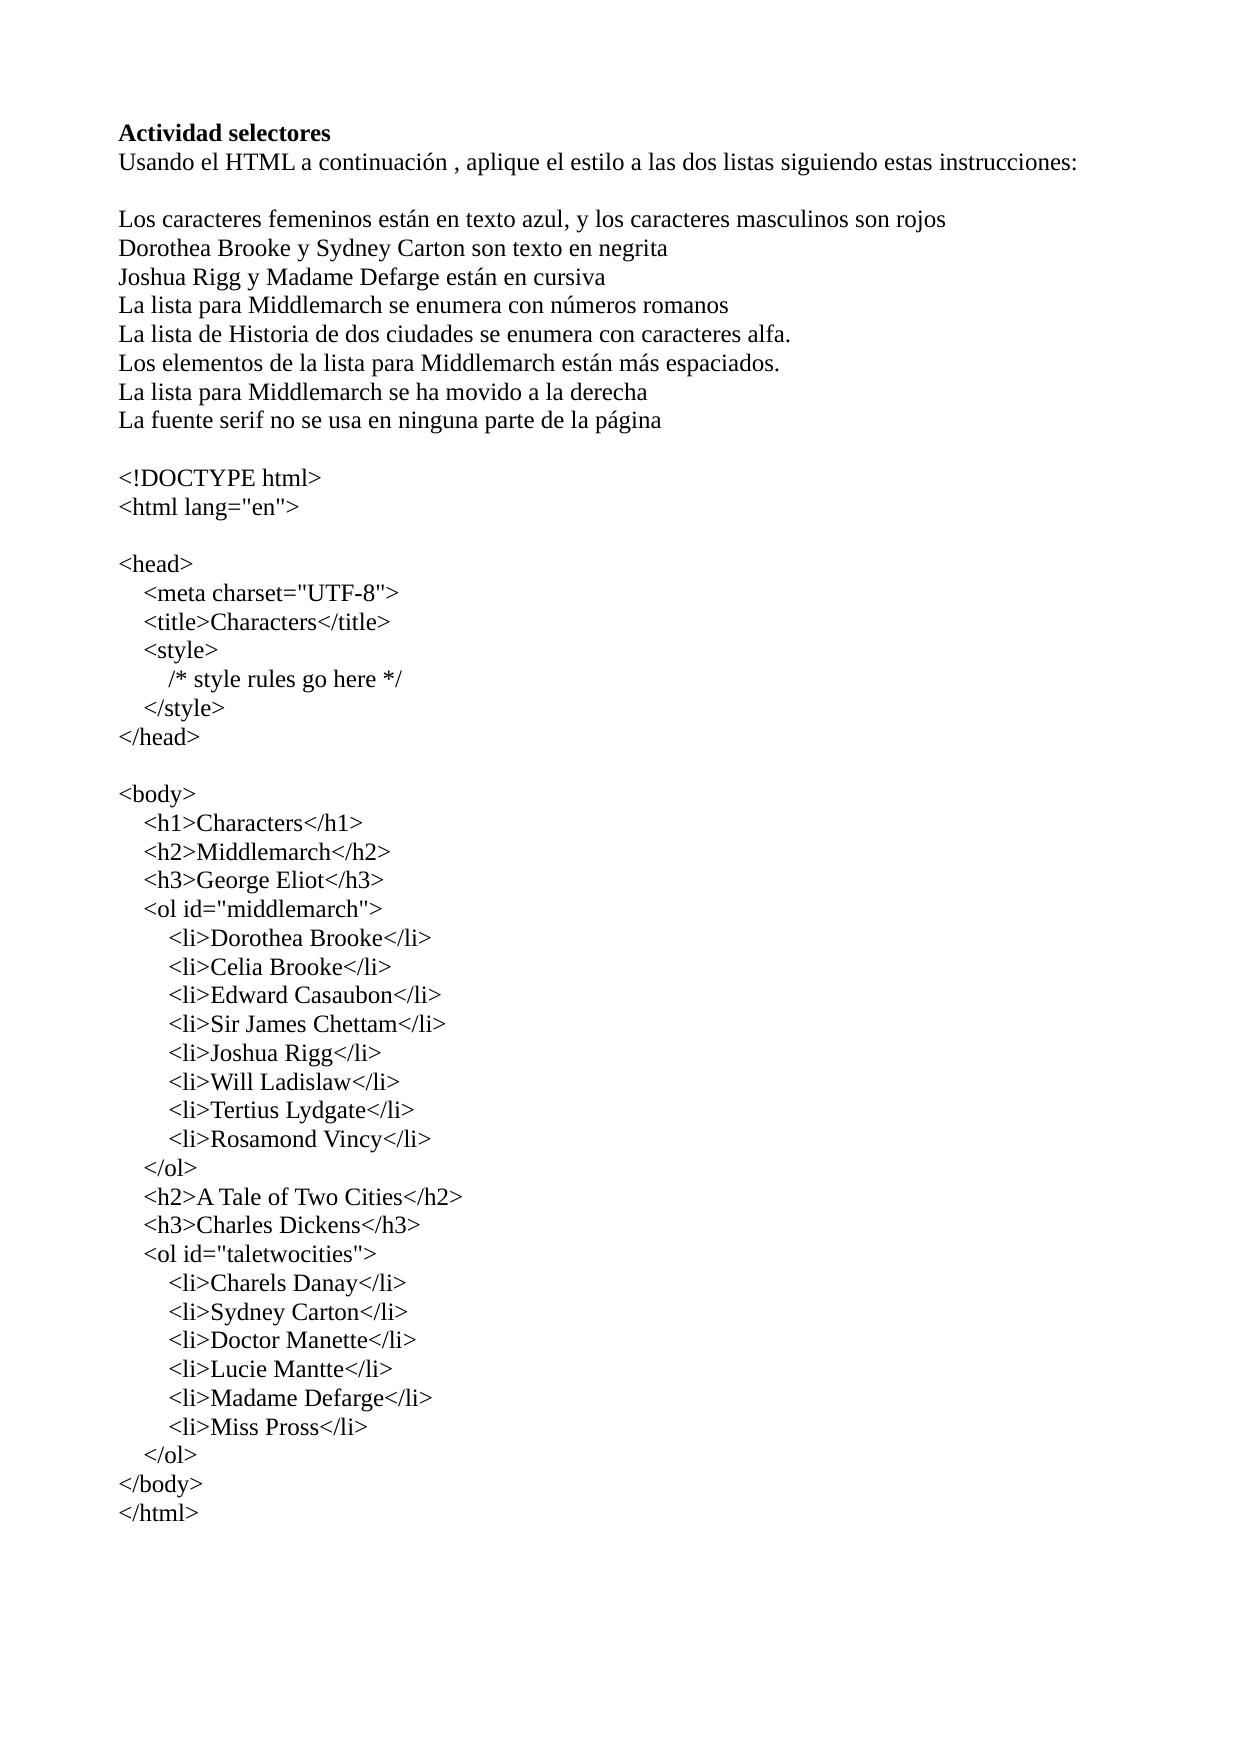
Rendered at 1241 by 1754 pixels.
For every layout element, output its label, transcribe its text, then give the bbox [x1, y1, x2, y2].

text <li>Rosamond Vincy</li> [118, 1124, 1122, 1153]
text <li>Tertius Lydgate</li> [118, 1096, 1122, 1124]
text <!DOCTYPE html> [118, 463, 1122, 492]
text <ol id="taletwocities"> [118, 1239, 1122, 1268]
text Usando el HTML a continuación , aplique el estilo a las dos listas siguiendo estas instrucciones: Los caracteres femeninos están en texto azul, y los caracteres masculinos son rojos Dorothea Brooke y Sydney Carton son texto en negrita Joshua Rigg y Madame Defarge están en cursiva La lista para Middlemarch se enumera con números romanos La lista de Historia de dos ciudades se enumera con caracteres alfa. Los elementos de la lista para Middlemarch están más espaciados. La lista para Middlemarch se ha movido a la derecha La fuente serif no se usa en ninguna parte de la página [118, 147, 1122, 434]
text <head> [118, 549, 1122, 578]
text </ol> [118, 1441, 1122, 1469]
text </head> [118, 722, 1122, 751]
text <h1>Characters</h1> [118, 808, 1122, 837]
text Actividad selectores [118, 118, 1122, 147]
text <html lang="en"> [118, 492, 1122, 521]
text <h2>A Tale of Two Cities</h2> [118, 1182, 1122, 1211]
text <li>Dorothea Brooke</li> [118, 923, 1122, 952]
text <li>Will Ladislaw</li> [118, 1067, 1122, 1096]
text <h3>George Eliot</h3> [118, 866, 1122, 894]
text <li>Sir James Chettam</li> [118, 1009, 1122, 1038]
text <li>Madame Defarge</li> [118, 1383, 1122, 1412]
text <li>Edward Casaubon</li> [118, 981, 1122, 1009]
text <li>Celia Brooke</li> [118, 952, 1122, 981]
text <h3>Charles Dickens</h3> [118, 1211, 1122, 1239]
text </html> [118, 1498, 1122, 1527]
text </ol> [118, 1153, 1122, 1182]
text <li>Doctor Manette</li> [118, 1326, 1122, 1354]
text <title>Characters</title> [118, 607, 1122, 636]
text </style> [118, 693, 1122, 722]
text </body> [118, 1469, 1122, 1498]
text <meta charset="UTF-8"> [118, 578, 1122, 607]
text <style> [118, 636, 1122, 664]
text <li>Sydney Carton</li> [118, 1297, 1122, 1326]
text <li>Lucie Mantte</li> [118, 1354, 1122, 1383]
text <li>Joshua Rigg</li> [118, 1038, 1122, 1067]
text <ol id="middlemarch"> [118, 894, 1122, 923]
text <body> [118, 779, 1122, 808]
text <li>Miss Pross</li> [118, 1412, 1122, 1441]
text <h2>Middlemarch</h2> [118, 837, 1122, 866]
text /* style rules go here */ [118, 664, 1122, 693]
text <li>Charels Danay</li> [118, 1268, 1122, 1297]
